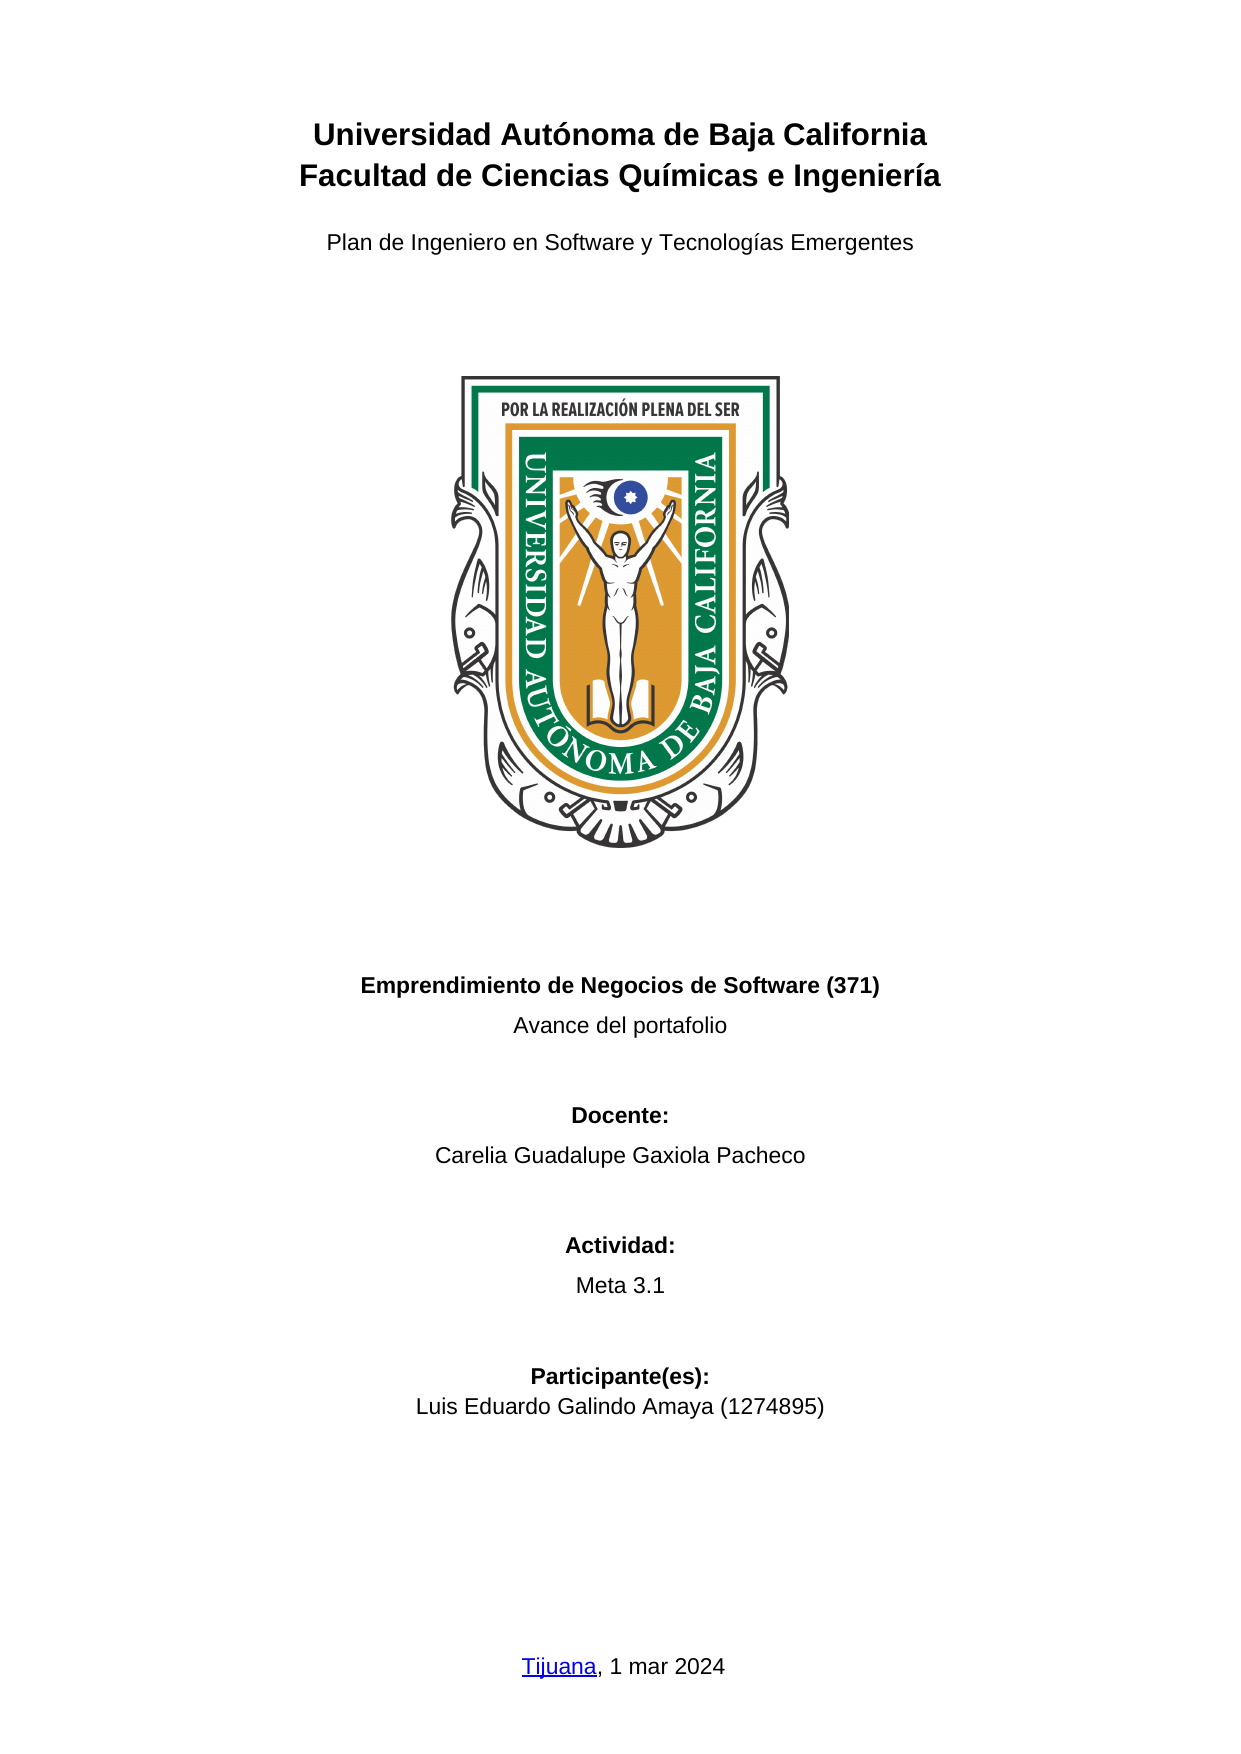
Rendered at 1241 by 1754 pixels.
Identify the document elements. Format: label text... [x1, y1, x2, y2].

text Avance del portafolio [150, 1012, 1090, 1038]
text Carelia Guadalupe Gaxiola Pacheco [150, 1142, 1090, 1168]
text Participante(es): [150, 1363, 1090, 1389]
text Docente: [150, 1102, 1090, 1129]
text Luis Eduardo Galindo Amaya (1274895) [150, 1393, 1090, 1419]
text Emprendimiento de Negocios de Software (371) [150, 972, 1090, 999]
text Actividad: [150, 1232, 1090, 1259]
picture [451, 376, 789, 848]
text Meta 3.1 [150, 1272, 1090, 1298]
